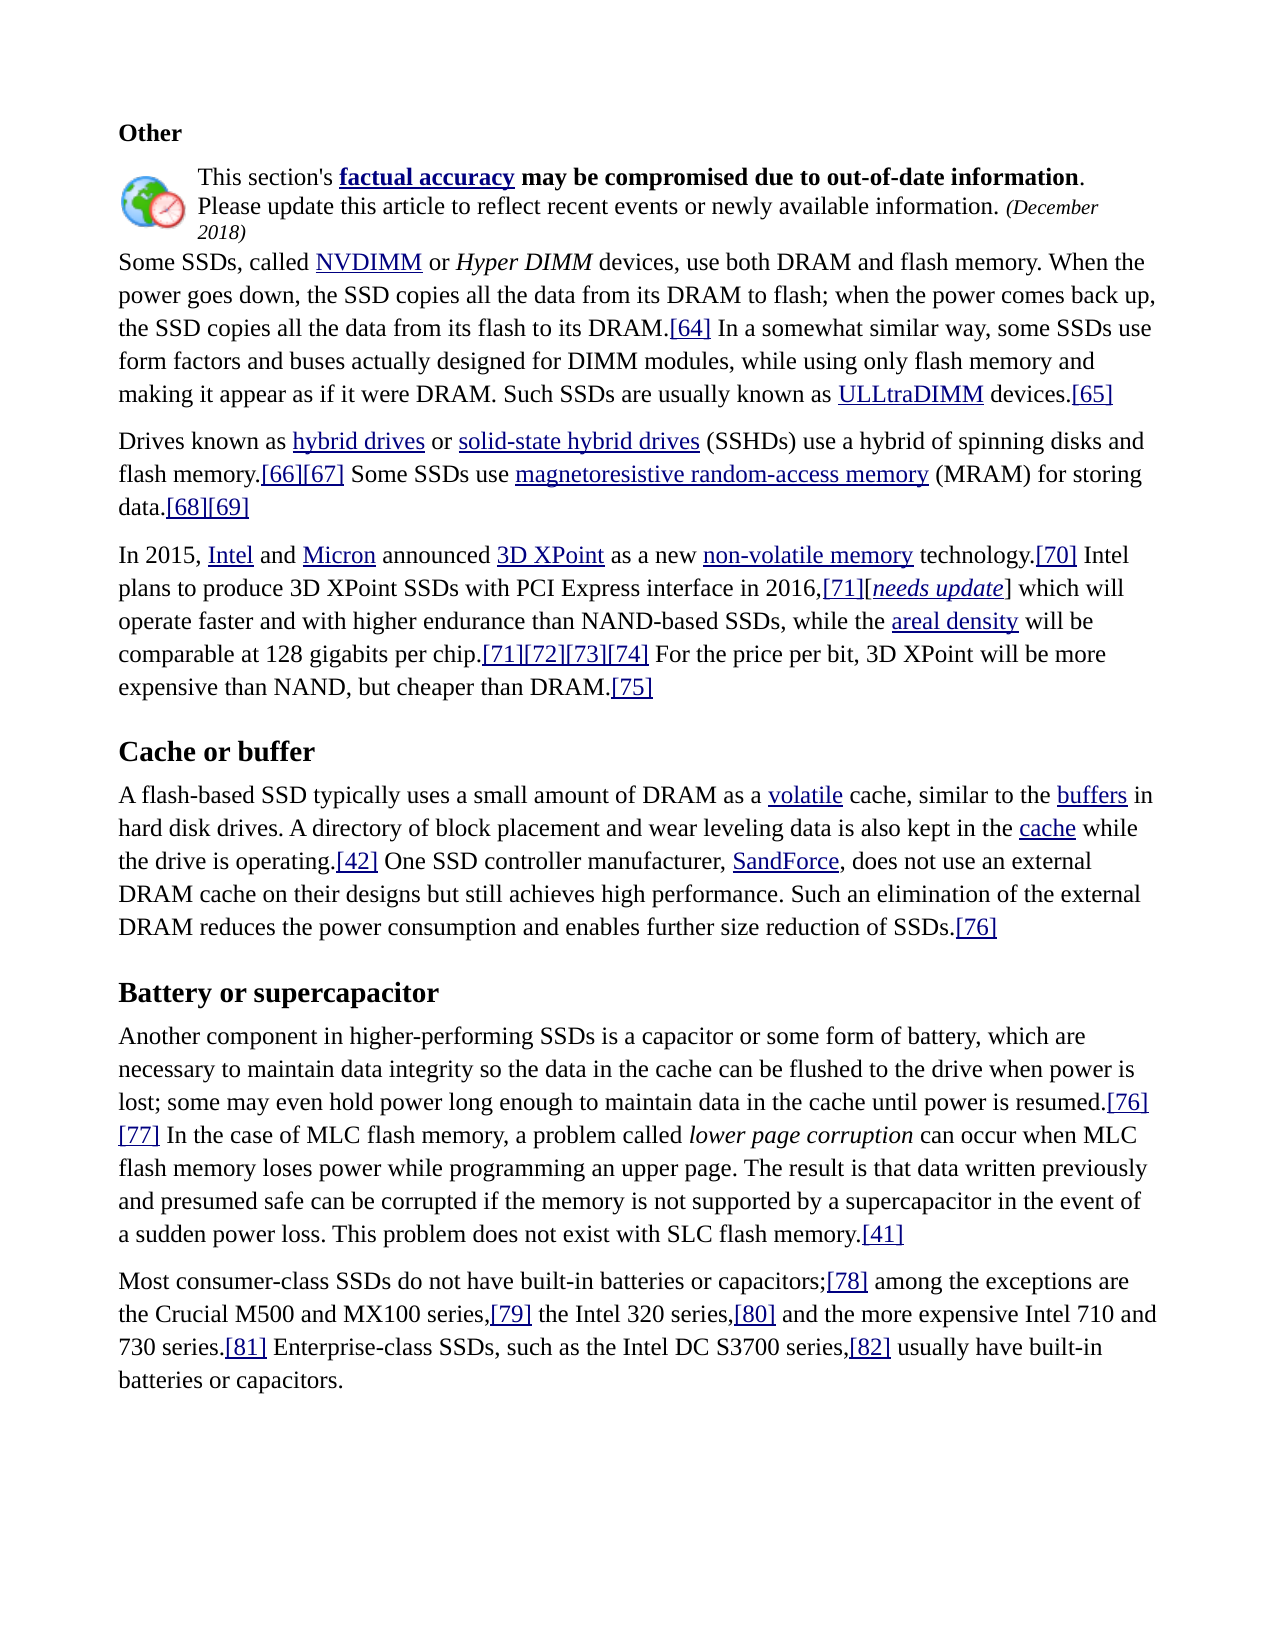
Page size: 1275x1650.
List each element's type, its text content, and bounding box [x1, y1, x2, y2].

subtitle Battery or supercapacitor [118, 975, 1157, 1008]
text A flash-based SSD typically uses a small amount of DRAM as a volatile cache, similar to the buffers in hard disk drives. A directory of block placement and wear leveling data is also kept in the cache while the drive is operating.[42] One SSD controller manufacturer, SandForce, does not use an external DRAM cache on their designs but still achieves high performance. Such an elimination of the external DRAM reduces the power consumption and enables further size reduction of SSDs.[76] [118, 780, 1157, 941]
text Drives known as hybrid drives or solid-state hybrid drives (SSHDs) use a hybrid of spinning disks and flash memory.[66][67] Some SSDs use magnetoresistive random-access memory (MRAM) for storing data.[68][69] [118, 426, 1157, 521]
text Another component in higher-performing SSDs is a capacitor or some form of battery, which are necessary to maintain data integrity so the data in the cache can be flushed to the drive when power is lost; some may even hold power long enough to maintain data in the cache until power is resumed.[76][77] In the case of MLC flash memory, a problem called lower page corruption can occur when MLC flash memory loses power while programming an upper page. The result is that data written previously and presumed safe can be corrupted if the memory is not supported by a supercapacitor in the event of a sudden power loss. This problem does not exist with SLC flash memory.[41] [118, 1021, 1157, 1248]
text In 2015, Intel and Micron announced 3D XPoint as a new non-volatile memory technology.[70] Intel plans to produce 3D XPoint SSDs with PCI Express interface in 2016,[71][needs update] which will operate faster and with higher endurance than NAND-based SSDs, while the areal density will be comparable at 128 gigabits per chip.[71][72][73][74] For the price per bit, 3D XPoint will be more expensive than NAND, but cheaper than DRAM.[75] [118, 540, 1157, 701]
text Some SSDs, called NVDIMM or Hyper DIMM devices, use both DRAM and flash memory. When the power goes down, the SSD copies all the data from its DRAM to flash; when the power comes back up, the SSD copies all the data from its flash to its DRAM.[64] In a somewhat similar way, some SSDs use form factors and buses actually designed for DIMM modules, while using only flash memory and making it appear as if it were DRAM. Such SSDs are usually known as ULLtraDIMM devices.[65] [118, 247, 1157, 408]
table_header [118, 159, 194, 247]
subtitle Cache or buffer [118, 734, 1157, 768]
table_header This section's factual accuracy may be compromised due to out-of-date information. Please update this article to reflect recent events or newly available information. (December 2018) [194, 159, 1157, 247]
picture [121, 176, 187, 230]
subtitle Other [118, 118, 1157, 147]
text Most consumer-class SSDs do not have built-in batteries or capacitors;[78] among the exceptions are the Crucial M500 and MX100 series,[79] the Intel 320 series,[80] and the more expensive Intel 710 and 730 series.[81] Enterprise-class SSDs, such as the Intel DC S3700 series,[82] usually have built-in batteries or capacitors. [118, 1266, 1157, 1394]
